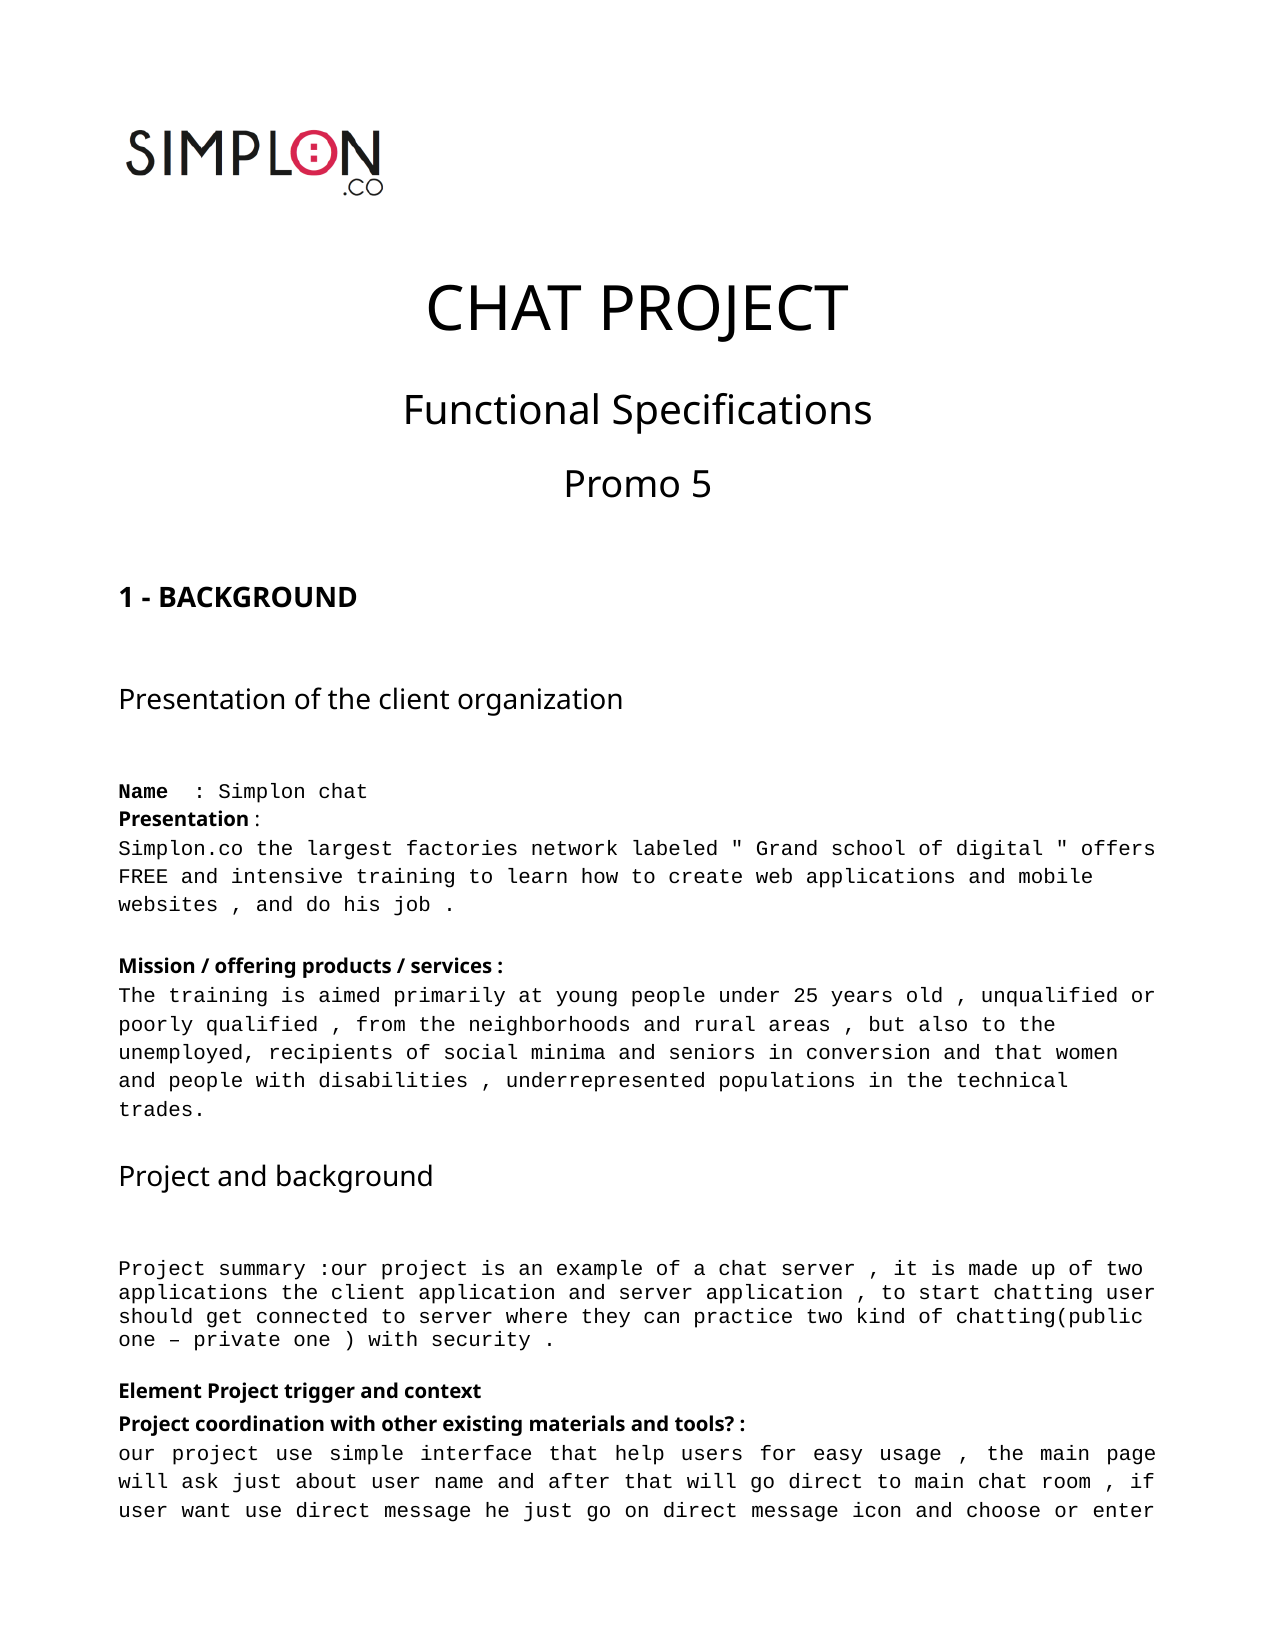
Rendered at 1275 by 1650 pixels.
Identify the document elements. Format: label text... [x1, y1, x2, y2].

text CHAT PROJECT [118, 264, 1157, 349]
picture [118, 118, 398, 204]
text Project coordination with other existing materials and tools? : [118, 1410, 1157, 1438]
subtitle 1 - BACKGROUND [118, 577, 1157, 615]
subtitle Presentation of the client organization [118, 679, 1157, 717]
text Functional Specifications [118, 381, 1157, 437]
text Element Project trigger and context [118, 1377, 1157, 1404]
text Promo 5 [118, 458, 1157, 509]
text Mission / offering products / services : [118, 952, 1157, 980]
text Simplon.co the largest factories network labeled " Grand school of digital " offers FREE and intensive training to learn how to create web applications and mobile websites , and do his job . [118, 838, 1157, 918]
text Presentation : [118, 804, 1157, 832]
text Name : Simplon chat [118, 781, 1157, 804]
text The training is aimed primarily at young people under 25 years old , unqualified or poorly qualified , from the neighborhoods and rural areas , but also to the unemployed, recipients of social minima and seniors in conversion and that women and people with disabilities , underrepresented populations in the technical trades. [118, 985, 1157, 1122]
text Project summary :our project is an example of a chat server , it is made up of two applications the client application and server application , to start chatting user should get connected to server where they can practice two kind of chatting(public one – private one ) with security . [118, 1258, 1157, 1353]
subtitle Project and background [118, 1157, 1157, 1195]
text our project use simple interface that help users for easy usage , the main page will ask just about user name and after that will go direct to main chat room , if user want use direct message he just go on direct message icon and choose or enter [118, 1443, 1157, 1523]
